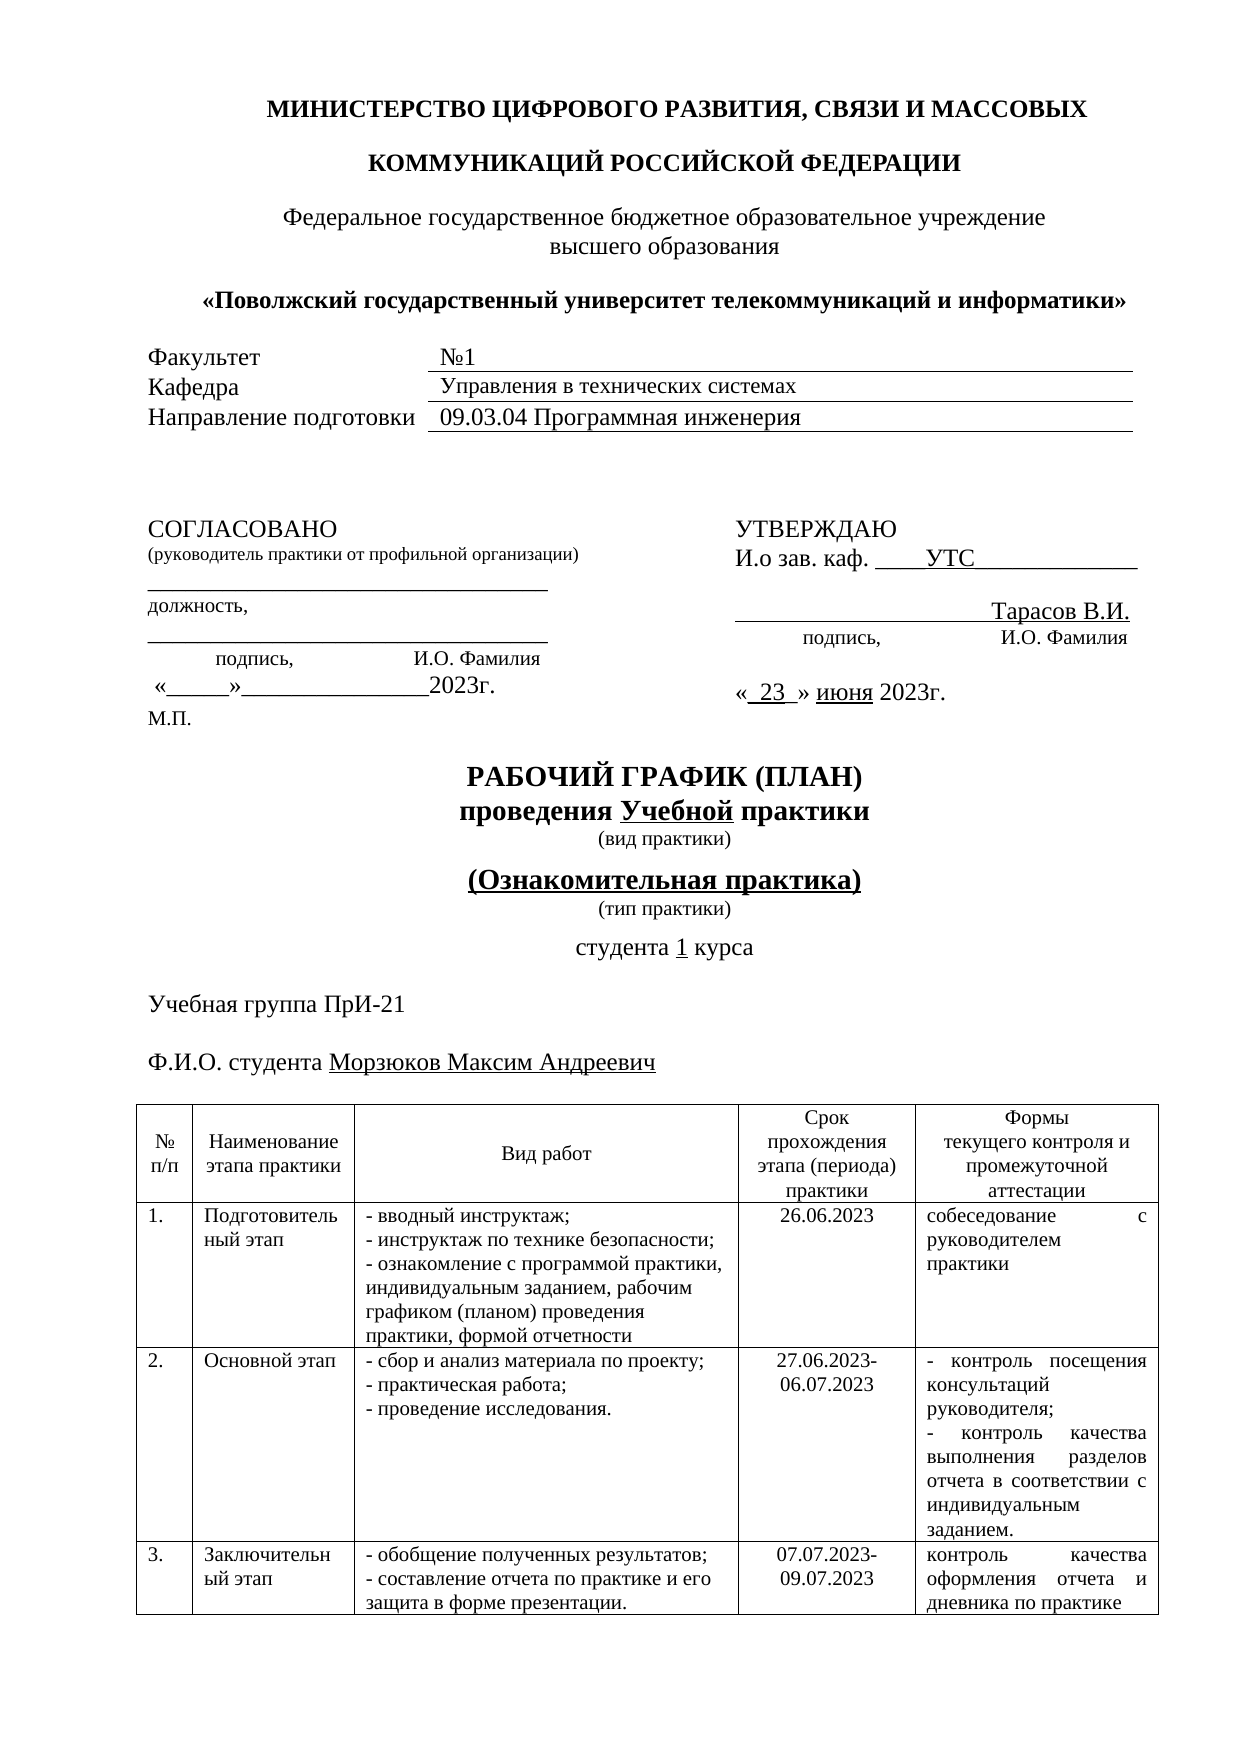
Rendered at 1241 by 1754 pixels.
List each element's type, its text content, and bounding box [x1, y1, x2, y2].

table_header [620, 514, 724, 706]
title КОММУНИКАЦИЙ РОССИЙСКОЙ ФЕДЕРАЦИИ [148, 148, 1181, 177]
text (Ознакомительная практика) [148, 862, 1181, 896]
table_header Формы текущего контроля и промежуточной аттестации [916, 1105, 1158, 1202]
table_header № п/п [137, 1105, 192, 1202]
table_cell контроль качества оформления отчета и дневника по практике [916, 1542, 1158, 1614]
text Учебная группа ПрИ-21 [148, 989, 1181, 1018]
text РАБОЧИЙ ГРАФИК (ПЛАН) [148, 759, 1181, 793]
table_cell [137, 1542, 192, 1614]
title высшего образования [148, 231, 1181, 260]
table_cell Кафедра [136, 371, 428, 401]
table_cell 09.03.04 Программная инженерия [428, 402, 1133, 431]
table_header №1 [428, 342, 1133, 371]
text проведения Учебной практики [148, 793, 1181, 826]
text (вид практики) [148, 826, 1181, 850]
table_cell Направление подготовки [136, 401, 428, 431]
table_cell [137, 1203, 192, 1347]
table_cell Заключительный этап [193, 1542, 354, 1614]
table_header Срок прохождения этапа (периода) практики [739, 1105, 915, 1202]
title «Поволжский государственный университет телекоммуникаций и информатики» [148, 285, 1181, 314]
table_cell 07.07.2023-09.07.2023 [739, 1542, 915, 1614]
table_cell - вводный инструктаж; - инструктаж по технике безопасности; - ознакомление с программой практики, индивидуальным заданием, рабочим графиком (планом) проведения практики, формой отчетности [355, 1203, 738, 1347]
table_cell Подготовительный этап [193, 1203, 354, 1347]
text студента 1 курса [148, 932, 1181, 961]
table_cell - контроль посещения консультаций руководителя; - контроль качества выполнения разделов отчета в соответствии с индивидуальным заданием. [916, 1348, 1158, 1541]
text (тип практики) [148, 896, 1181, 920]
table_cell [137, 1348, 192, 1541]
table_header Факультет [136, 342, 428, 371]
table_cell Управления в технических системах [428, 372, 1133, 401]
text М.П. [148, 706, 1181, 730]
table_header УТВЕРЖДАЮ И.о зав. каф. ____УТС_____________ Тарасов В.И. подпись, И.О. Фамилия «_23_» июня 2023г. [724, 514, 1167, 706]
title Федеральное государственное бюджетное образовательное учреждение [148, 202, 1181, 231]
table_cell 26.06.2023 [739, 1203, 915, 1347]
table_header Вид работ [355, 1105, 738, 1202]
table_cell - сбор и анализ материала по проекту; - практическая работа; - проведение исследования. [355, 1348, 738, 1541]
table_cell - обобщение полученных результатов; - составление отчета по практике и его защита в форме презентации. [355, 1542, 738, 1614]
table_cell 27.06.2023-06.07.2023 [739, 1348, 915, 1541]
table_header СОГЛАСОВАНО (руководитель практики от профильной организации) ________________________________ должность, ________________________________ подпись, И.О. Фамилия «_____»_______________2023г. [136, 514, 620, 706]
table_cell собеседование с руководителем практики [916, 1203, 1158, 1347]
text МИНИСТЕРСТВО ЦИФРОВОГО РАЗВИТИЯ, СВЯЗИ И МАССОВЫХ [148, 94, 1181, 123]
table_header Наименование этапа практики [193, 1105, 354, 1202]
text Ф.И.О. студента Морзюков Максим Андреевич [148, 1047, 1181, 1076]
table_cell Основной этап [193, 1348, 354, 1541]
